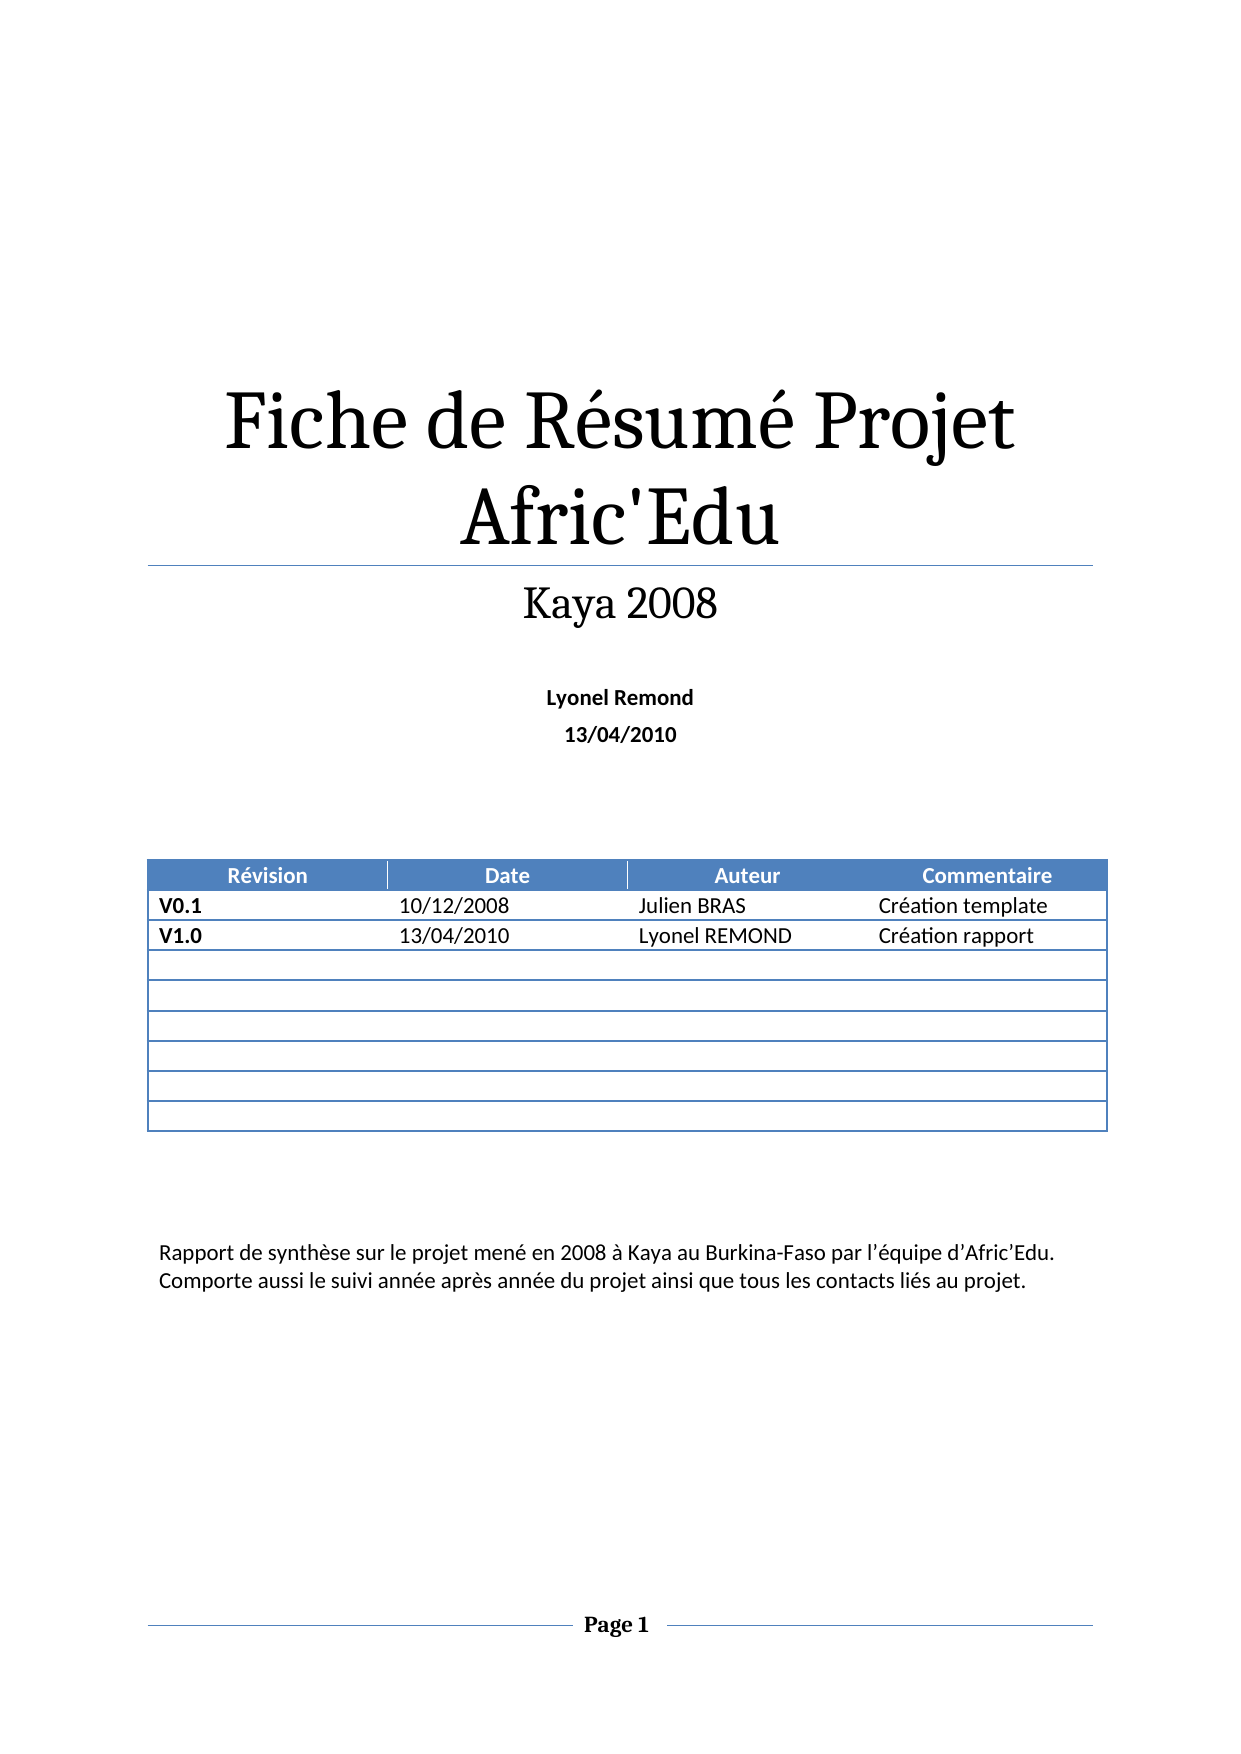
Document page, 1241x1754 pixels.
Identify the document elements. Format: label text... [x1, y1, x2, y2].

table_cell [388, 1012, 627, 1039]
table_header Commentaire [867, 861, 1106, 889]
table_cell [388, 951, 627, 979]
table_cell 10/12/2008 [388, 891, 627, 919]
table_cell Lyonel REMOND [628, 921, 867, 949]
table_cell Fiche de Résumé Projet Afric'Edu [148, 374, 1093, 565]
table_cell [867, 1042, 1106, 1070]
table_cell [628, 1102, 867, 1130]
table_cell [149, 1102, 387, 1130]
table_header Rapport de synthèse sur le projet mené en 2008 à Kaya au Burkina-Faso par l’équipe d’Afric’Edu. Comporte aussi le suivi année après année du projet ainsi que tous les contacts liés au projet. [148, 1238, 1093, 1294]
table_cell Julien BRAS [628, 891, 867, 919]
table_cell [628, 981, 867, 1009]
table_cell [149, 1072, 387, 1100]
table_cell [628, 1072, 867, 1100]
table_header Date [388, 861, 627, 889]
table_cell [628, 1012, 867, 1039]
table_cell [867, 1072, 1106, 1100]
table_cell 13/04/2010 [148, 715, 1093, 753]
table_cell V1.0 [149, 921, 387, 949]
table_cell [388, 1072, 627, 1100]
table_header Auteur [628, 861, 867, 889]
table_cell [867, 951, 1106, 979]
table_cell Lyonel Remond [148, 678, 1093, 715]
table_cell Création rapport [867, 921, 1106, 949]
table_cell 13/04/2010 [388, 921, 627, 949]
table_cell [628, 1042, 867, 1070]
table_cell [388, 1042, 627, 1070]
table_cell [148, 640, 1093, 678]
table_cell [149, 951, 387, 979]
table_cell [628, 951, 867, 979]
table_cell [149, 981, 387, 1009]
table_cell [388, 1102, 627, 1130]
table_cell Création template [867, 891, 1106, 919]
table_header Révision [149, 861, 387, 889]
table_header [148, 74, 1093, 374]
table_cell [867, 981, 1106, 1009]
table_cell V0.1 [149, 891, 387, 919]
table_cell [867, 1012, 1106, 1039]
table_cell [867, 1102, 1106, 1130]
table_cell Kaya 2008 [148, 566, 1093, 640]
table_cell [388, 981, 627, 1009]
table_cell [149, 1012, 387, 1039]
table_cell [149, 1042, 387, 1070]
